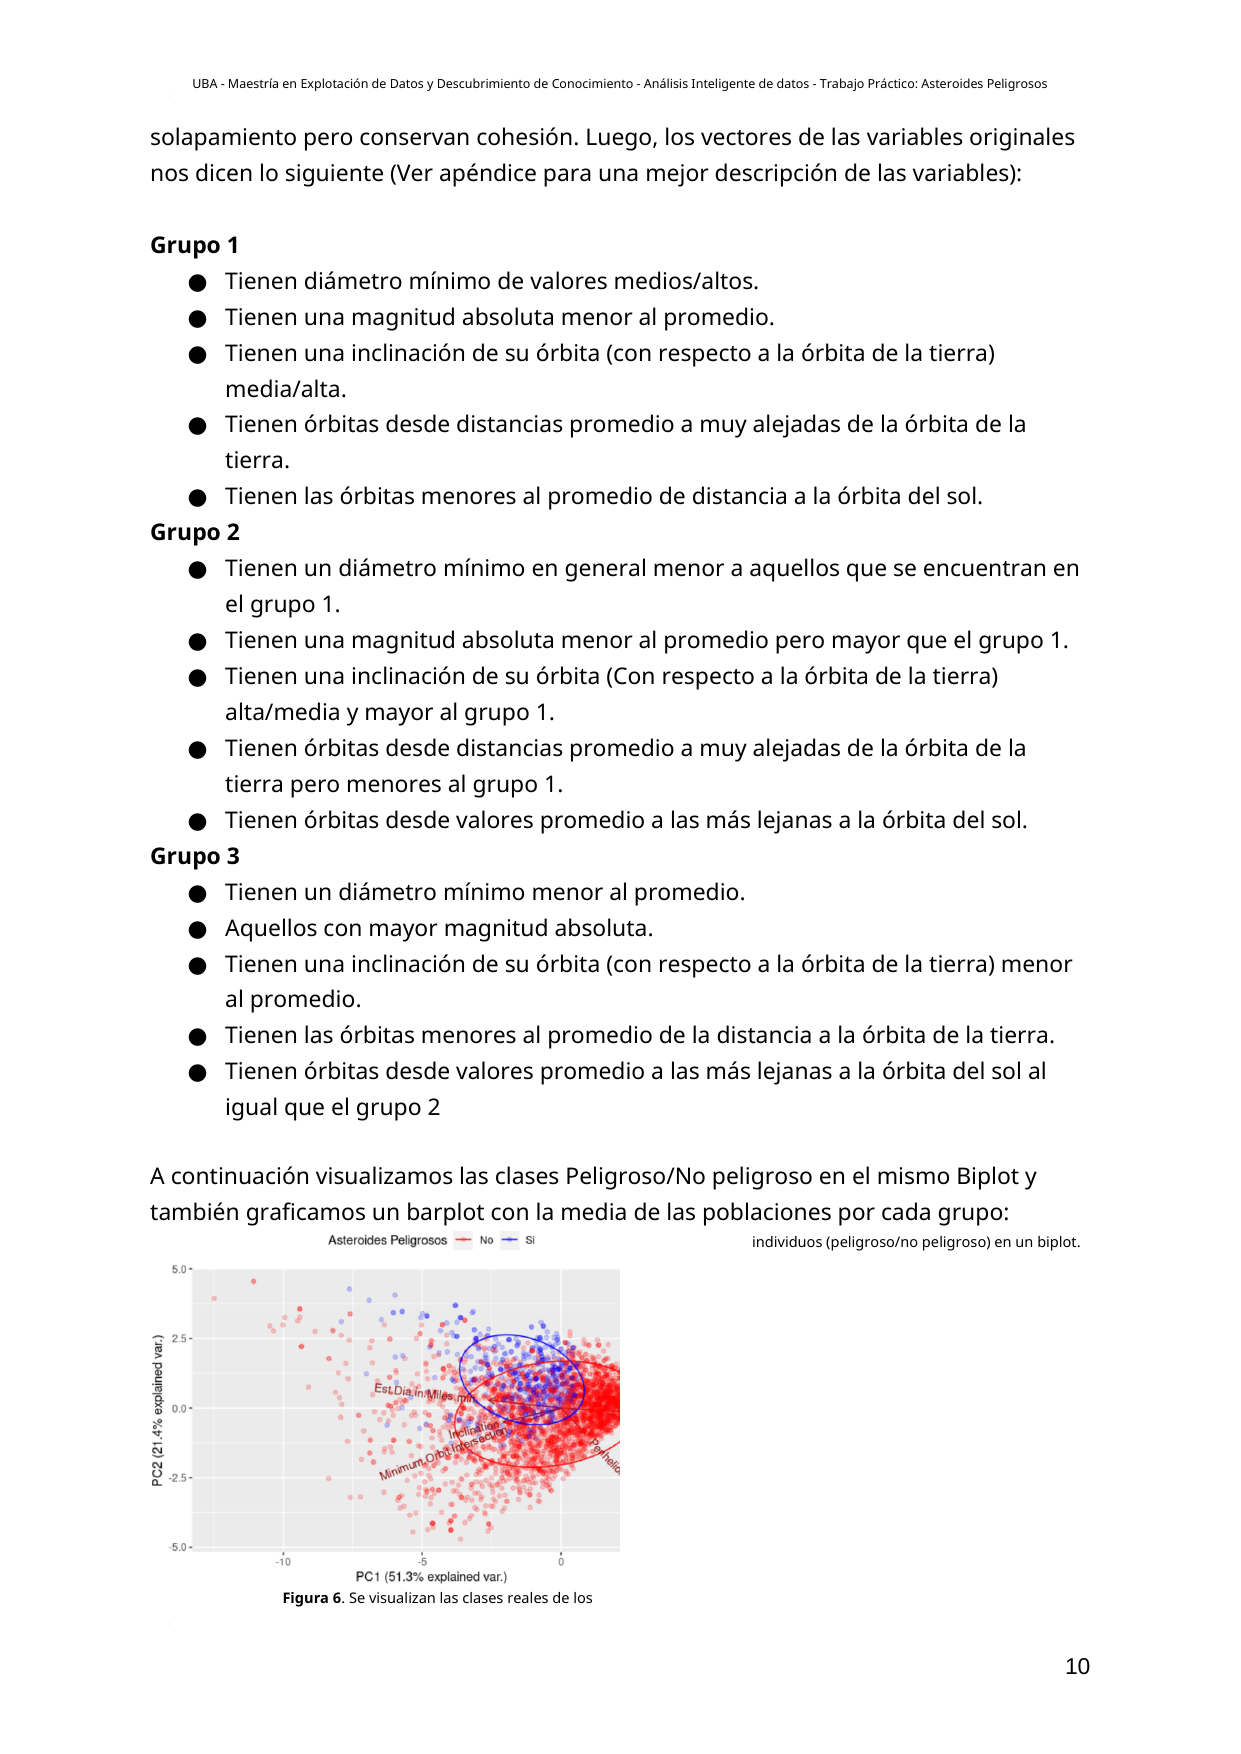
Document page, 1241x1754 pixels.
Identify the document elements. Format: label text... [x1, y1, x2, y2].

picture [150, 1231, 620, 1584]
list Tienen una inclinación de su órbita (Con respecto a la órbita de la tierra) alta/media y mayor al grupo 1. [187, 660, 1090, 727]
list Aquellos con mayor magnitud absoluta. [187, 912, 1090, 943]
list Tienen una magnitud absoluta menor al promedio pero mayor que el grupo 1. [187, 624, 1090, 655]
text Grupo 3 [150, 840, 1090, 871]
text Grupo 2 [150, 516, 1090, 547]
text solapamiento pero conservan cohesión. Luego, los vectores de las variables originales nos dicen lo siguiente (Ver apéndice para una mejor descripción de las variables): [150, 121, 1090, 188]
list Tienen las órbitas menores al promedio de la distancia a la órbita de la tierra. [187, 1019, 1090, 1051]
list Tienen diámetro mínimo de valores medios/altos. [187, 265, 1090, 296]
list Tienen las órbitas menores al promedio de distancia a la órbita del sol. [187, 480, 1090, 512]
text Figura 6. Se visualizan las clases reales de los [150, 1588, 605, 1608]
text A continuación visualizamos las clases Peligroso/No peligroso en el mismo Biplot y también graficamos un barplot con la media de las poblaciones por cada grupo: [150, 1160, 1090, 1227]
list Tienen una magnitud absoluta menor al promedio. [187, 301, 1090, 332]
text Grupo 1 [150, 229, 1090, 260]
list Tienen órbitas desde distancias promedio a muy alejadas de la órbita de la tierra pero menores al grupo 1. [187, 732, 1090, 799]
list Tienen órbitas desde distancias promedio a muy alejadas de la órbita de la tierra. [187, 408, 1090, 476]
text individuos (peligroso/no peligroso) en un biplot. [635, 1232, 1090, 1252]
list Tienen una inclinación de su órbita (con respecto a la órbita de la tierra) menor al promedio. [187, 947, 1090, 1015]
list Tienen un diámetro mínimo menor al promedio. [187, 876, 1090, 907]
list Tienen un diámetro mínimo en general menor a aquellos que se encuentran en el grupo 1. [187, 552, 1090, 619]
list Tienen órbitas desde valores promedio a las más lejanas a la órbita del sol. [187, 804, 1090, 835]
list Tienen una inclinación de su órbita (con respecto a la órbita de la tierra) media/alta. [187, 337, 1090, 404]
list Tienen órbitas desde valores promedio a las más lejanas a la órbita del sol al igual que el grupo 2 [187, 1055, 1090, 1122]
